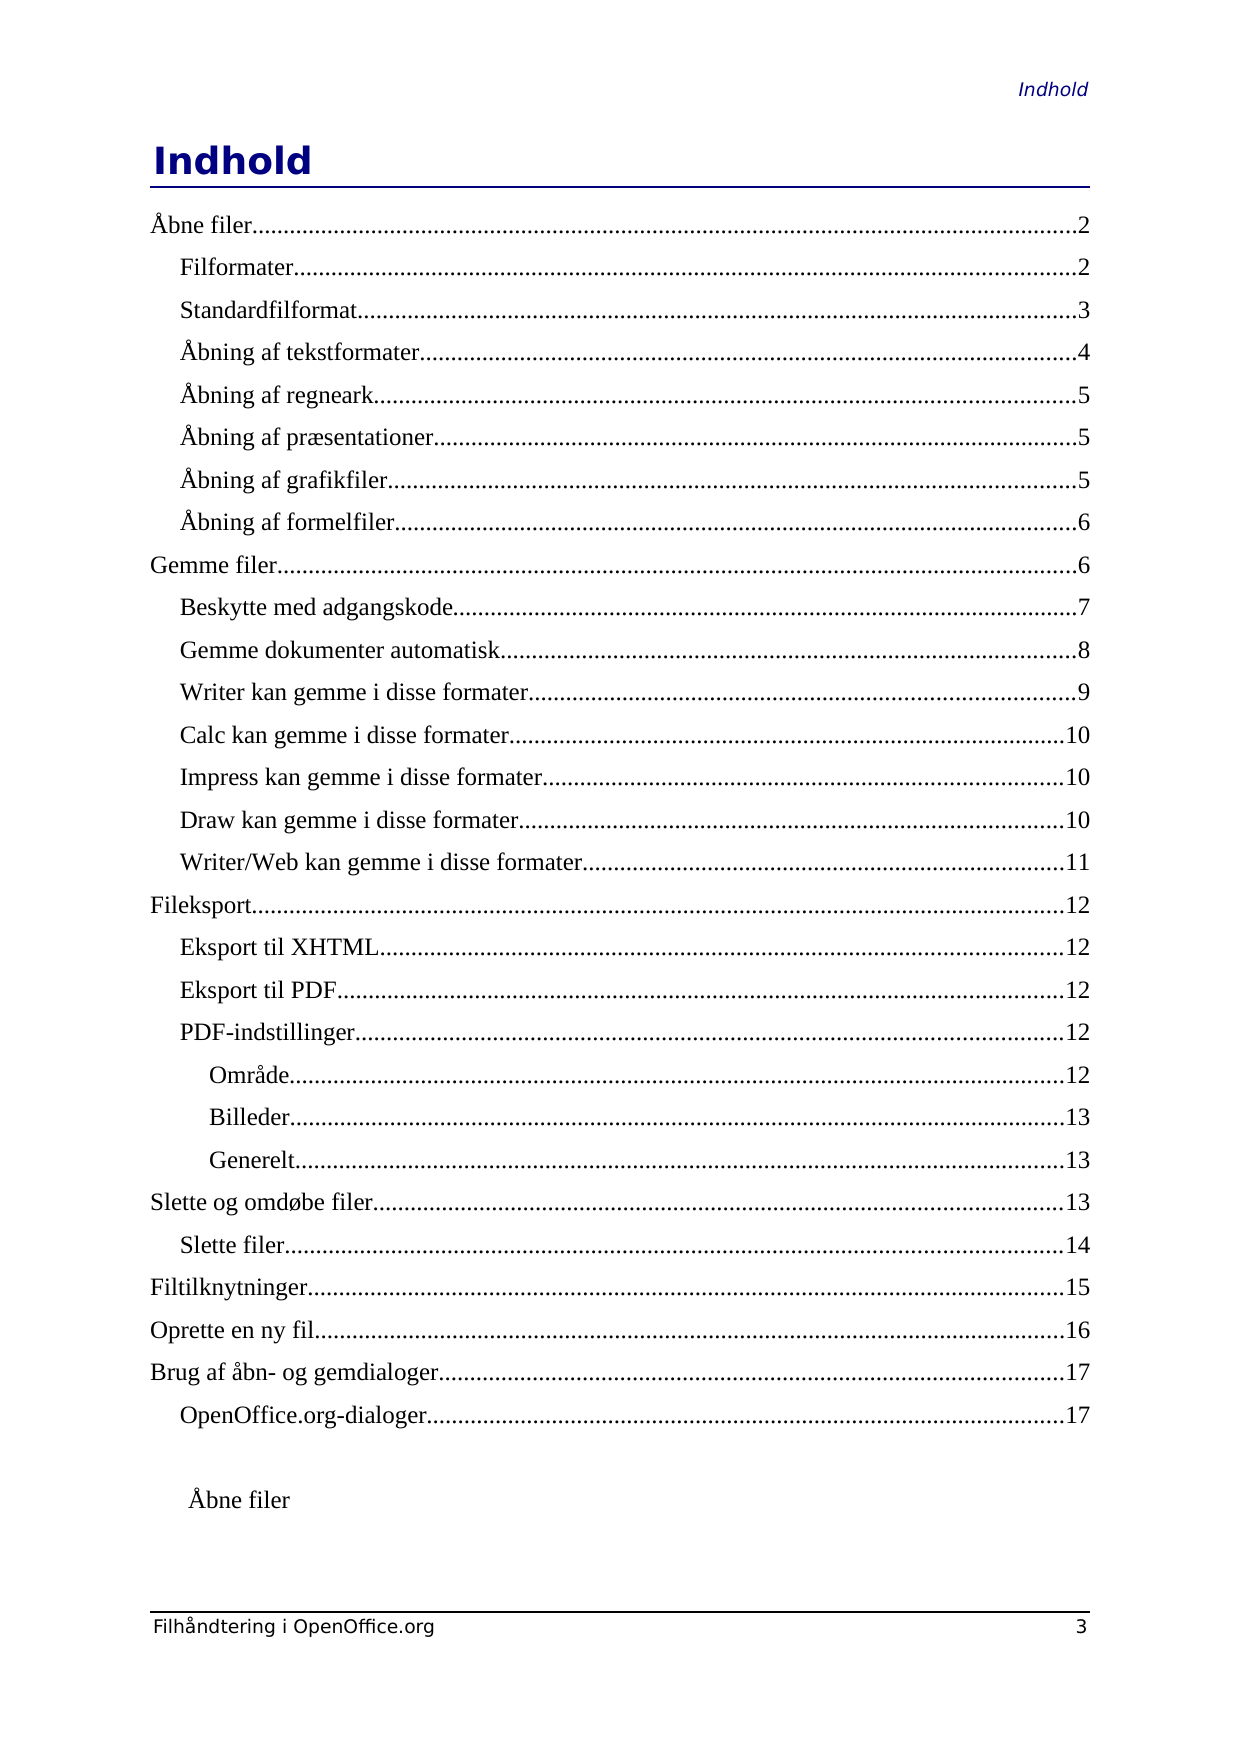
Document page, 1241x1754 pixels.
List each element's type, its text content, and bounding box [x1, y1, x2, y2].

text Gemme dokumenter automatisk 8 [179, 636, 1090, 663]
text Slette og omdøbe filer 13 [150, 1188, 1090, 1216]
text Beskytte med adgangskode 7 [179, 593, 1090, 621]
text Gemme filer 6 [150, 551, 1090, 578]
text Åbne filer 2 [150, 211, 1090, 238]
text Impress kan gemme i disse formater 10 [179, 763, 1090, 791]
text Område 12 [209, 1061, 1090, 1088]
text Åbning af tekstformater 4 [179, 338, 1090, 366]
text Åbning af præsentationer 5 [179, 423, 1090, 451]
text Writer/Web kan gemme i disse formater 11 [179, 848, 1090, 876]
text Writer kan gemme i disse formater 9 [179, 678, 1090, 706]
text Calc kan gemme i disse formater 10 [179, 721, 1090, 748]
subtitle Åbne filer [188, 1486, 1090, 1513]
text Filformater 2 [179, 253, 1090, 281]
text OpenOffice.org-dialoger 17 [179, 1401, 1090, 1428]
text Draw kan gemme i disse formater 10 [179, 806, 1090, 833]
text Eksport til XHTML 12 [179, 933, 1090, 961]
text PDF-indstillinger 12 [179, 1018, 1090, 1046]
text Brug af åbn- og gemdialoger 17 [150, 1358, 1090, 1386]
text Billeder 13 [209, 1103, 1090, 1131]
text Standardfilformat 3 [179, 296, 1090, 323]
text Eksport til PDF 12 [179, 976, 1090, 1003]
text Slette filer 14 [179, 1231, 1090, 1258]
text Åbning af formelfiler 6 [179, 508, 1090, 536]
text Filtilknytninger 15 [150, 1273, 1090, 1301]
text Oprette en ny fil 16 [150, 1316, 1090, 1343]
text Generelt 13 [209, 1146, 1090, 1173]
text Fileksport 12 [150, 891, 1090, 918]
subtitle Indhold [150, 137, 1090, 186]
text Åbning af grafikfiler 5 [179, 466, 1090, 493]
text Åbning af regneark 5 [179, 381, 1090, 408]
